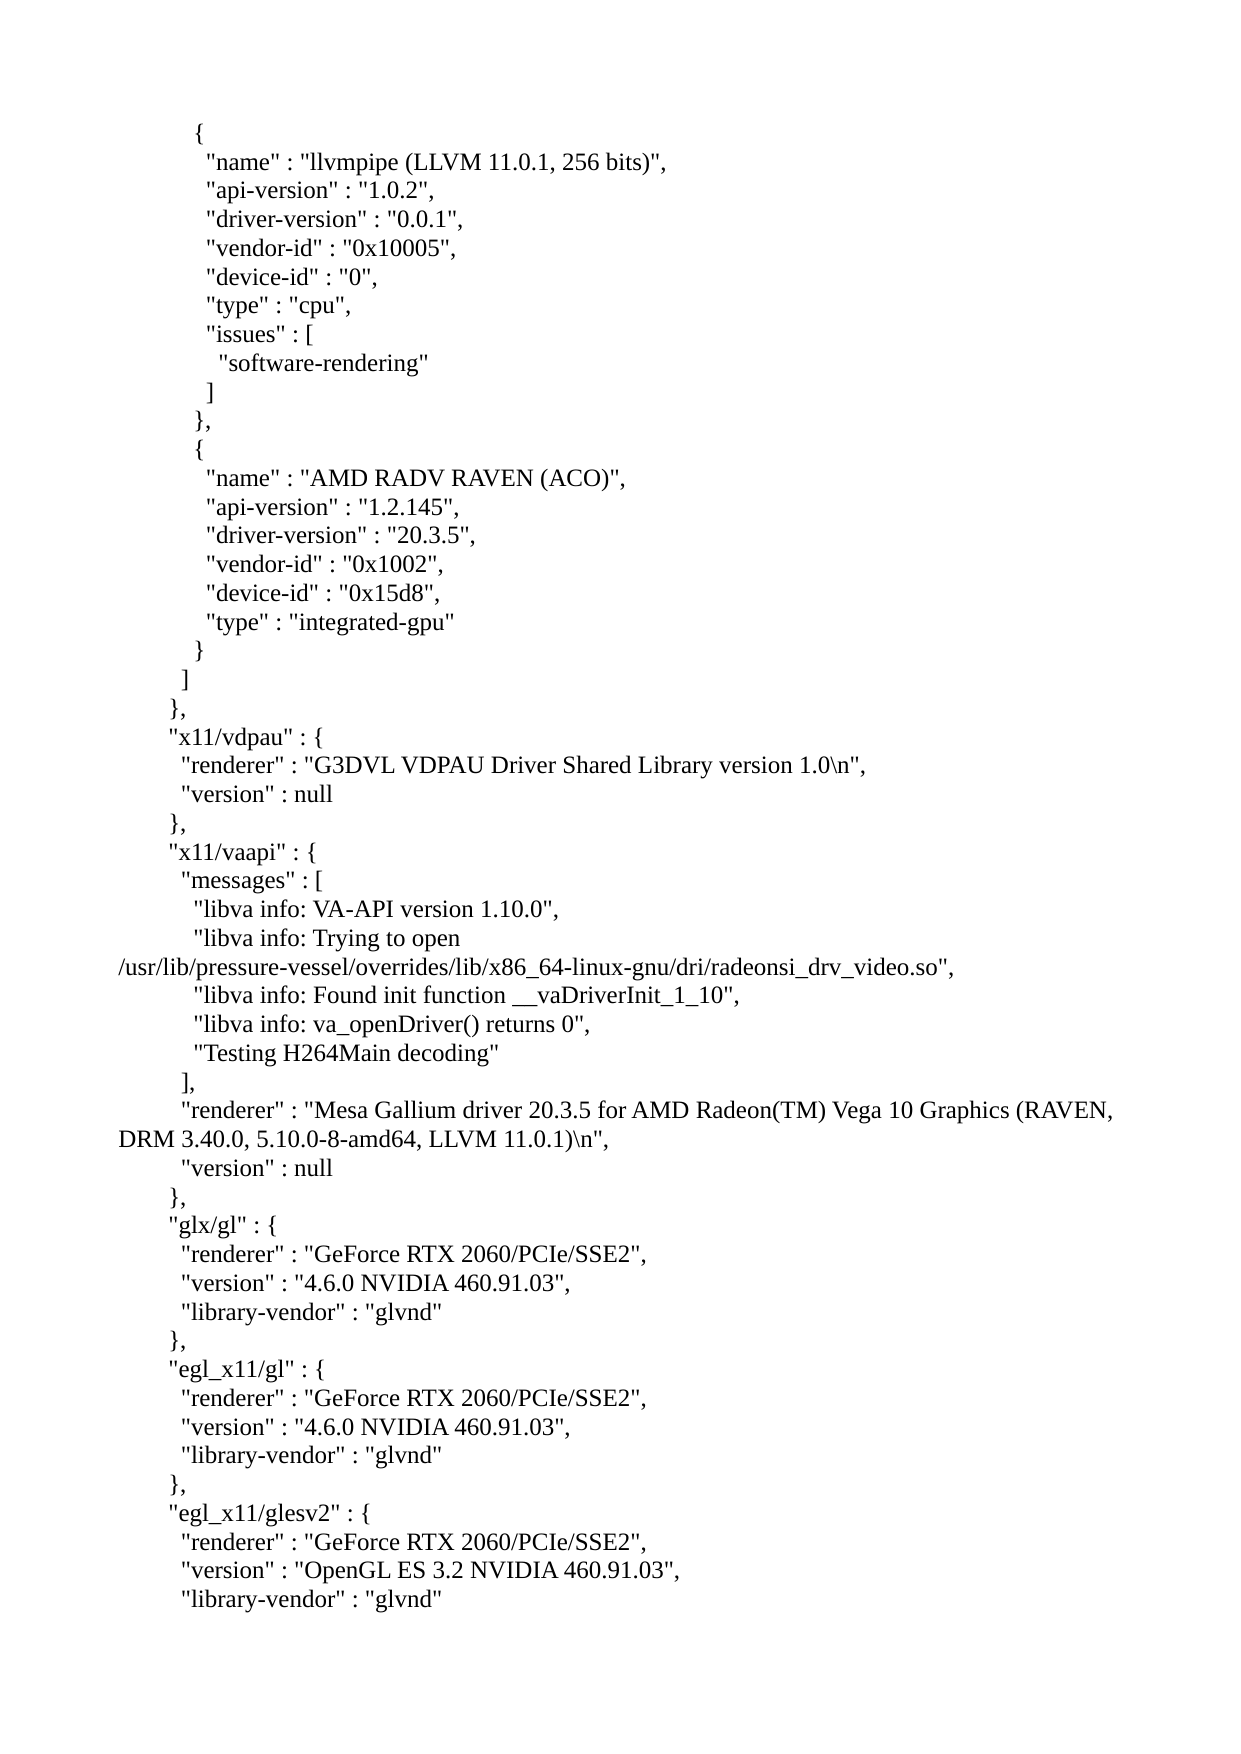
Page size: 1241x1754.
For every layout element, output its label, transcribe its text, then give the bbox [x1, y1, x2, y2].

text }, [118, 808, 1122, 837]
text ] [118, 377, 1122, 406]
text ] [118, 664, 1122, 693]
text "issues" : [ [118, 319, 1122, 348]
text { [118, 434, 1122, 463]
text "x11/vdpau" : { [118, 722, 1122, 751]
text "version" : null [118, 779, 1122, 808]
text "renderer" : "G3DVL VDPAU Driver Shared Library version 1.0\n", [118, 751, 1122, 779]
text "name" : "llvmpipe (LLVM 11.0.1, 256 bits)", [118, 147, 1122, 176]
text "software-rendering" [118, 348, 1122, 377]
text "Testing H264Main decoding" [118, 1038, 1122, 1067]
text }, [118, 693, 1122, 722]
text "api-version" : "1.0.2", [118, 176, 1122, 204]
text "version" : "4.6.0 NVIDIA 460.91.03", [118, 1412, 1122, 1441]
text "libva info: Trying to open /usr/lib/pressure-vessel/overrides/lib/x86_64-linux-gnu/dri/radeonsi_drv_video.so", [118, 923, 1122, 981]
text "type" : "cpu", [118, 291, 1122, 319]
text }, [118, 1326, 1122, 1354]
text "version" : null [118, 1153, 1122, 1182]
text }, [118, 406, 1122, 434]
text "libva info: va_openDriver() returns 0", [118, 1009, 1122, 1038]
text "renderer" : "Mesa Gallium driver 20.3.5 for AMD Radeon(TM) Vega 10 Graphics (RAVEN, DRM 3.40.0, 5.10.0-8-amd64, LLVM 11.0.1)\n", [118, 1096, 1122, 1153]
text ], [118, 1067, 1122, 1096]
text "version" : "OpenGL ES 3.2 NVIDIA 460.91.03", [118, 1556, 1122, 1584]
text "renderer" : "GeForce RTX 2060/PCIe/SSE2", [118, 1239, 1122, 1268]
text "device-id" : "0x15d8", [118, 578, 1122, 607]
text "vendor-id" : "0x1002", [118, 549, 1122, 578]
text "glx/gl" : { [118, 1211, 1122, 1239]
text "renderer" : "GeForce RTX 2060/PCIe/SSE2", [118, 1383, 1122, 1412]
text "api-version" : "1.2.145", [118, 492, 1122, 521]
text "libva info: VA-API version 1.10.0", [118, 894, 1122, 923]
text "driver-version" : "0.0.1", [118, 204, 1122, 233]
text "library-vendor" : "glvnd" [118, 1441, 1122, 1469]
text "messages" : [ [118, 866, 1122, 894]
text }, [118, 1469, 1122, 1498]
text "library-vendor" : "glvnd" [118, 1297, 1122, 1326]
text "egl_x11/gl" : { [118, 1354, 1122, 1383]
text "egl_x11/glesv2" : { [118, 1498, 1122, 1527]
text "renderer" : "GeForce RTX 2060/PCIe/SSE2", [118, 1527, 1122, 1556]
text "library-vendor" : "glvnd" [118, 1584, 1122, 1613]
text "vendor-id" : "0x10005", [118, 233, 1122, 262]
text "name" : "AMD RADV RAVEN (ACO)", [118, 463, 1122, 492]
text "type" : "integrated-gpu" [118, 607, 1122, 636]
text }, [118, 1182, 1122, 1211]
text "driver-version" : "20.3.5", [118, 521, 1122, 549]
text "version" : "4.6.0 NVIDIA 460.91.03", [118, 1268, 1122, 1297]
text "device-id" : "0", [118, 262, 1122, 291]
text { [118, 118, 1122, 147]
text "libva info: Found init function __vaDriverInit_1_10", [118, 981, 1122, 1009]
text "x11/vaapi" : { [118, 837, 1122, 866]
text } [118, 636, 1122, 664]
